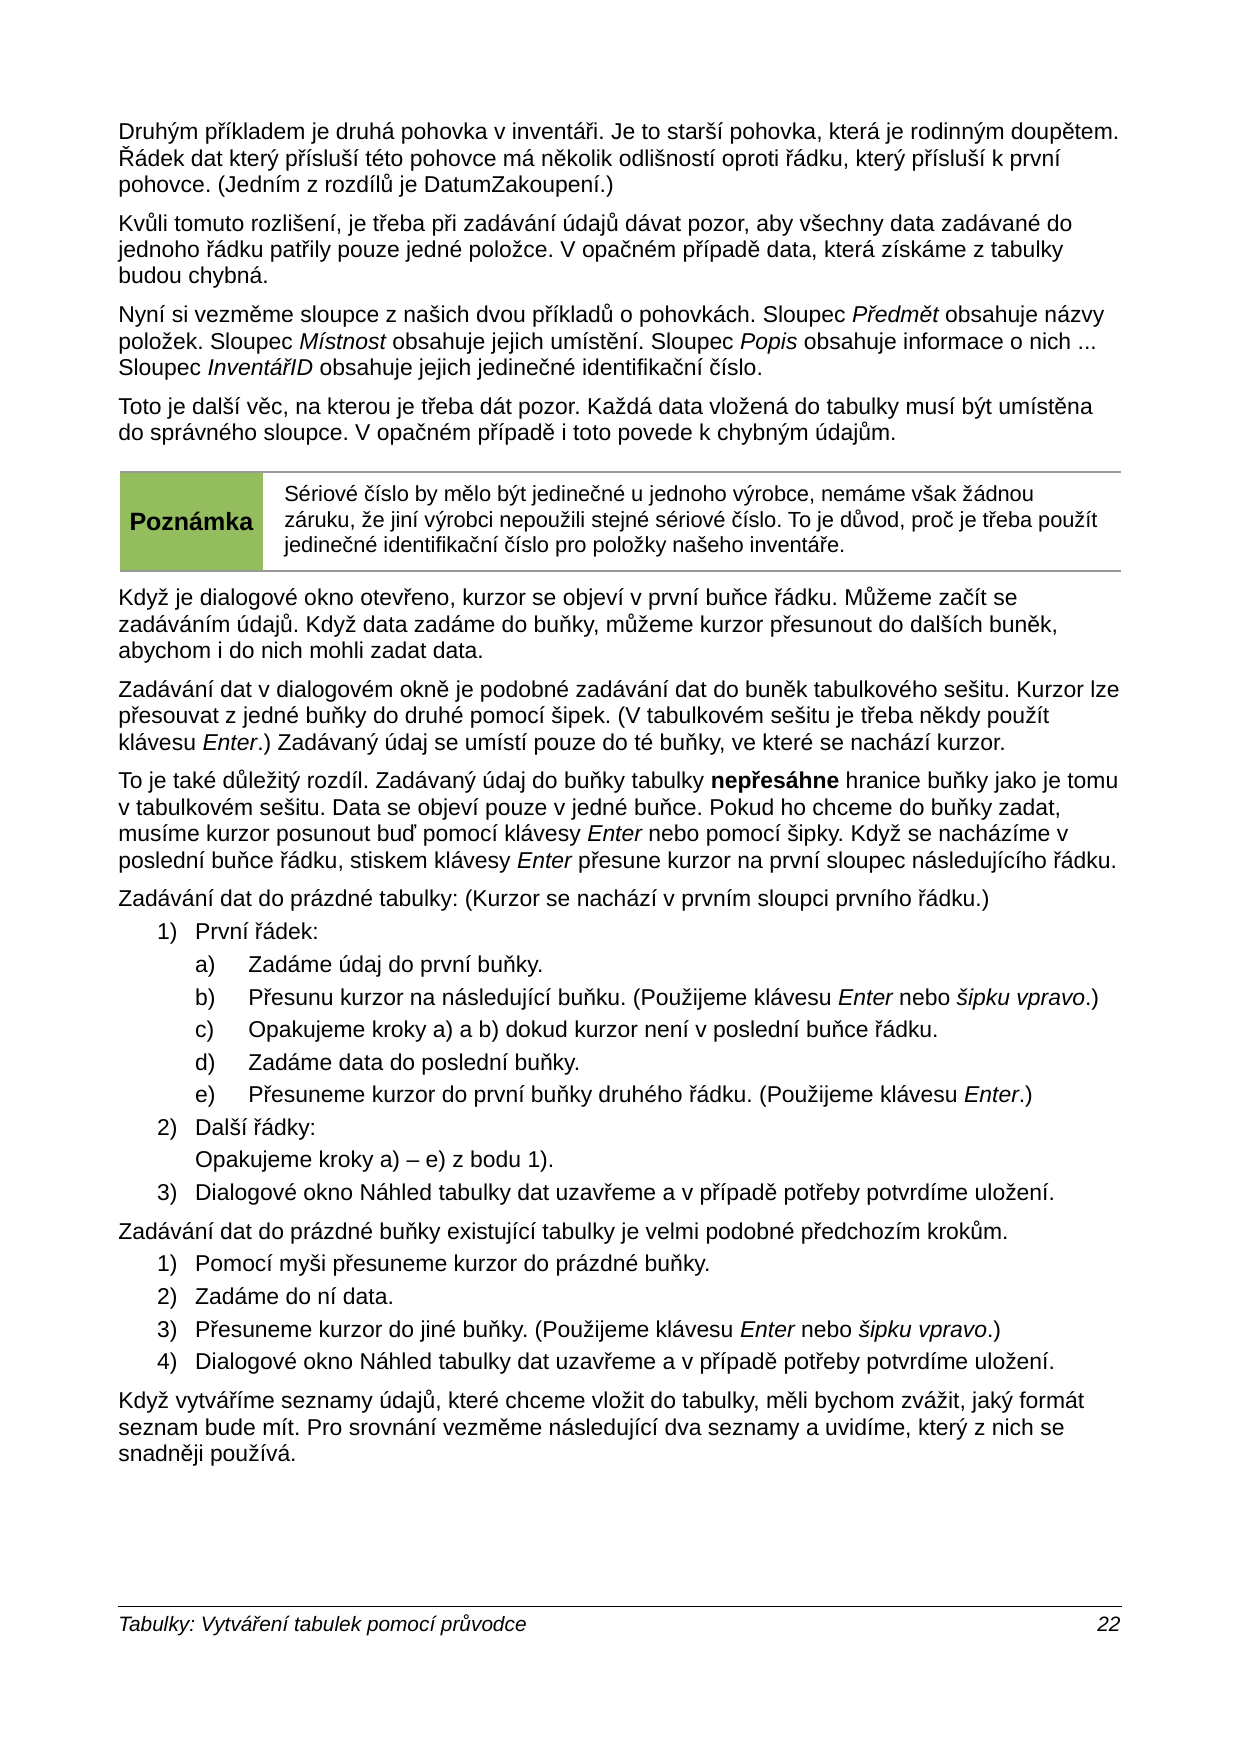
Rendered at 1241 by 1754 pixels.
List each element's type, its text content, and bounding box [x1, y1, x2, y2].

list Opakujeme kroky a) a b) dokud kurzor není v poslední buňce řádku. [195, 1016, 1122, 1042]
list Pomocí myši přesuneme kurzor do prázdné buňky. [177, 1250, 1122, 1277]
text Zadávání dat v dialogovém okně je podobné zadávání dat do buněk tabulkového sešitu. Kurzor lze přesouvat z jedné buňky do druhé pomocí šipek. (V tabulkovém sešitu je třeba někdy použít klávesu Enter.) Zadávaný údaj se umístí pouze do té buňky, ve které se nachází kurzor. [118, 676, 1122, 755]
list Přesuneme kurzor do první buňky druhého řádku. (Použijeme klávesu Enter.) [195, 1081, 1122, 1108]
list Přesuneme kurzor do jiné buňky. (Použijeme klávesu Enter nebo šipku vpravo.) [177, 1316, 1122, 1342]
list Další řádky: [177, 1114, 1122, 1140]
list Zadáme do ní data. [177, 1283, 1122, 1309]
list Zadávání dat do prázdné buňky existující tabulky je velmi podobné předchozím krokům. [118, 1218, 1122, 1244]
table_header Sériové číslo by mělo být jedinečné u jednoho výrobce, nemáme však žádnou záruku, že jiní výrobci nepoužili stejné sériové číslo. To je důvod, proč je třeba použít jedinečné identifikační číslo pro položky našeho inventáře. [263, 473, 1121, 570]
text Druhým příkladem je druhá pohovka v inventáři. Je to starší pohovka, která je rodinným doupětem. Řádek dat který přísluší této pohovce má několik odlišností oproti řádku, který přísluší k první pohovce. (Jedním z rozdílů je DatumZakoupení.) [118, 118, 1122, 197]
text Když vytváříme seznamy údajů, které chceme vložit do tabulky, měli bychom zvážit, jaký formát seznam bude mít. Pro srovnání vezměme následující dva seznamy a uvidíme, který z nich se snadněji používá. [118, 1387, 1122, 1466]
list Dialogové okno Náhled tabulky dat uzavřeme a v případě potřeby potvrdíme uložení. [177, 1348, 1122, 1374]
text Kvůli tomuto rozlišení, je třeba při zadávání údajů dávat pozor, aby všechny data zadávané do jednoho řádku patřily pouze jedné položce. V opačném případě data, která získáme z tabulky budou chybná. [118, 210, 1122, 289]
list Zadávání dat do prázdné tabulky: (Kurzor se nachází v prvním sloupci prvního řádku.) [118, 885, 1122, 912]
list První řádek: [177, 918, 1122, 944]
list Zadáme data do poslední buňky. [195, 1049, 1122, 1075]
text Nyní si vezměme sloupce z našich dvou příkladů o pohovkách. Sloupec Předmět obsahuje názvy položek. Sloupec Místnost obsahuje jejich umístění. Sloupec Popis obsahuje informace o nich ... Sloupec InventářID obsahuje jejich jedinečné identifikační číslo. [118, 301, 1122, 380]
list Zadáme údaj do první buňky. [195, 951, 1122, 977]
list Přesunu kurzor na následující buňku. (Použijeme klávesu Enter nebo šipku vpravo.) [195, 983, 1122, 1010]
table_header Poznámka [120, 473, 263, 570]
text Když je dialogové okno otevřeno, kurzor se objeví v první buňce řádku. Můžeme začít se zadáváním údajů. Když data zadáme do buňky, můžeme kurzor přesunout do dalších buněk, abychom i do nich mohli zadat data. [118, 584, 1122, 663]
list Dialogové okno Náhled tabulky dat uzavřeme a v případě potřeby potvrdíme uložení. [177, 1179, 1122, 1205]
list Opakujeme kroky a) – e) z bodu 1). [195, 1146, 1122, 1173]
text Toto je další věc, na kterou je třeba dát pozor. Každá data vložená do tabulky musí být umístěna do správného sloupce. V opačném případě i toto povede k chybným údajům. [118, 393, 1122, 446]
text To je také důležitý rozdíl. Zadávaný údaj do buňky tabulky nepřesáhne hranice buňky jako je tomu v tabulkovém sešitu. Data se objeví pouze v jedné buňce. Pokud ho chceme do buňky zadat, musíme kurzor posunout buď pomocí klávesy Enter nebo pomocí šipky. Když se nacházíme v poslední buňce řádku, stiskem klávesy Enter přesune kurzor na první sloupec následujícího řádku. [118, 767, 1122, 873]
